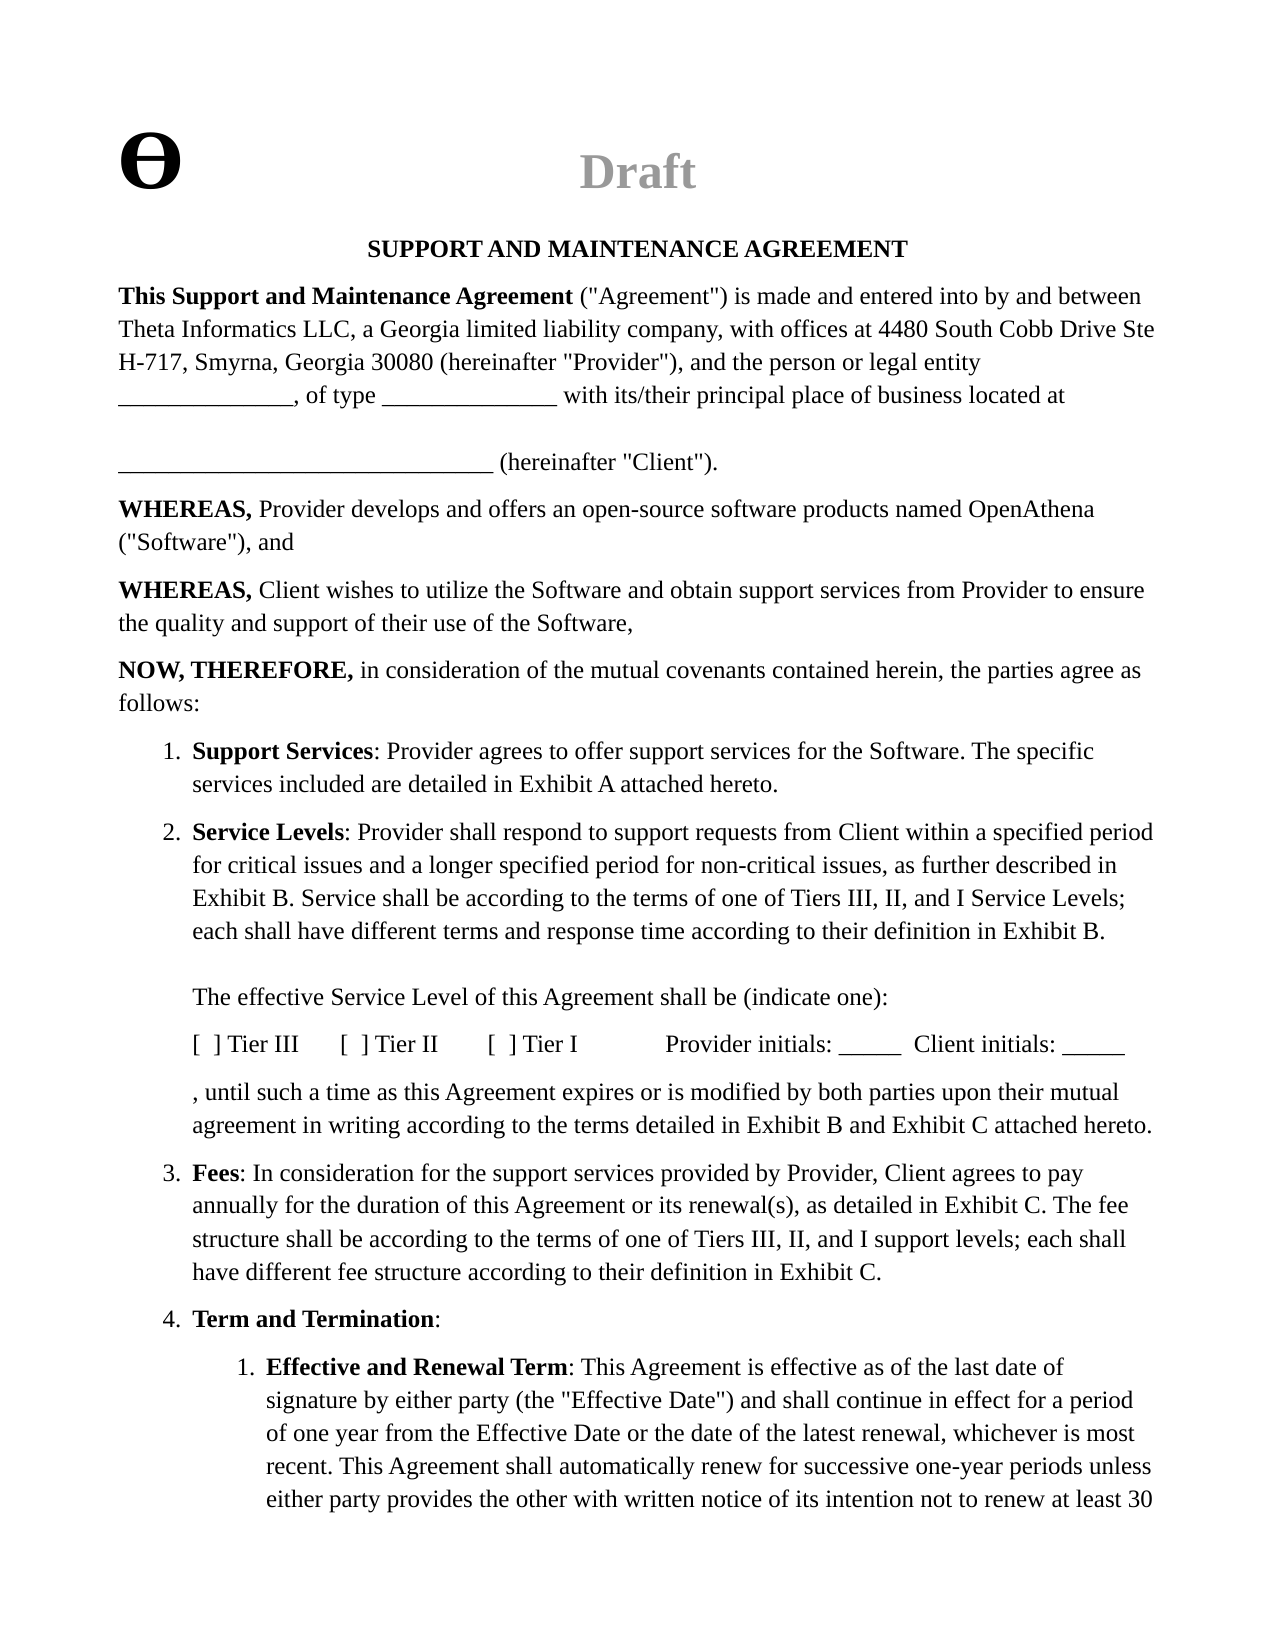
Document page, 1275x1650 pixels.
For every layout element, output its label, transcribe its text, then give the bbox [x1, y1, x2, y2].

list , until such a time as this Agreement expires or is modified by both parties upon their mutual agreement in writing according to the terms detailed in Exhibit B and Exhibit C attached hereto. [162, 1077, 1157, 1139]
text WHEREAS, Provider develops and offers an open-source software products named OpenAthena ("Software"), and [118, 494, 1157, 556]
list [ ] Tier III [ ] Tier II [ ] Tier I Provider initials: _____ Client initials: _____ [162, 1029, 1157, 1058]
list Effective and Renewal Term: This Agreement is effective as of the last date of signature by either party (the "Effective Date") and shall continue in effect for a period of one year from the Effective Date or the date of the latest renewal, whichever is most recent. This Agreement shall automatically renew for successive one-year periods unless either party provides the other with written notice of its intention not to renew at least 30 [236, 1352, 1157, 1513]
text SUPPORT AND MAINTENANCE AGREEMENT [118, 234, 1157, 263]
text NOW, THEREFORE, in consideration of the mutual covenants contained herein, the parties agree as follows: [118, 655, 1157, 717]
text This Support and Maintenance Agreement ("Agreement") is made and entered into by and between Theta Informatics LLC, a Georgia limited liability company, with offices at 4480 South Cobb Drive Ste H-717, Smyrna, Georgia 30080 (hereinafter "Provider"), and the person or legal entity ______________, of type ______________ with its/their principal place of business located at ______________________________ (hereinafter "Client"). [118, 281, 1157, 475]
list Term and Termination: [162, 1304, 1157, 1333]
text WHEREAS, Client wishes to utilize the Software and obtain support services from Provider to ensure the quality and support of their use of the Software, [118, 575, 1157, 637]
list Support Services: Provider agrees to offer support services for the Software. The specific services included are detailed in Exhibit A attached hereto. [162, 736, 1157, 798]
list Service Levels: Provider shall respond to support requests from Client within a specified period for critical issues and a longer specified period for non-critical issues, as further described in Exhibit B. Service shall be according to the terms of one of Tiers III, II, and I Service Levels; each shall have different terms and response time according to their definition in Exhibit B. The effective Service Level of this Agreement shall be (indicate one): [162, 817, 1157, 1011]
list Fees: In consideration for the support services provided by Provider, Client agrees to pay annually for the duration of this Agreement or its renewal(s), as detailed in Exhibit C. The fee structure shall be according to the terms of one of Tiers III, II, and I support levels; each shall have different fee structure according to their definition in Exhibit C. [162, 1158, 1157, 1285]
